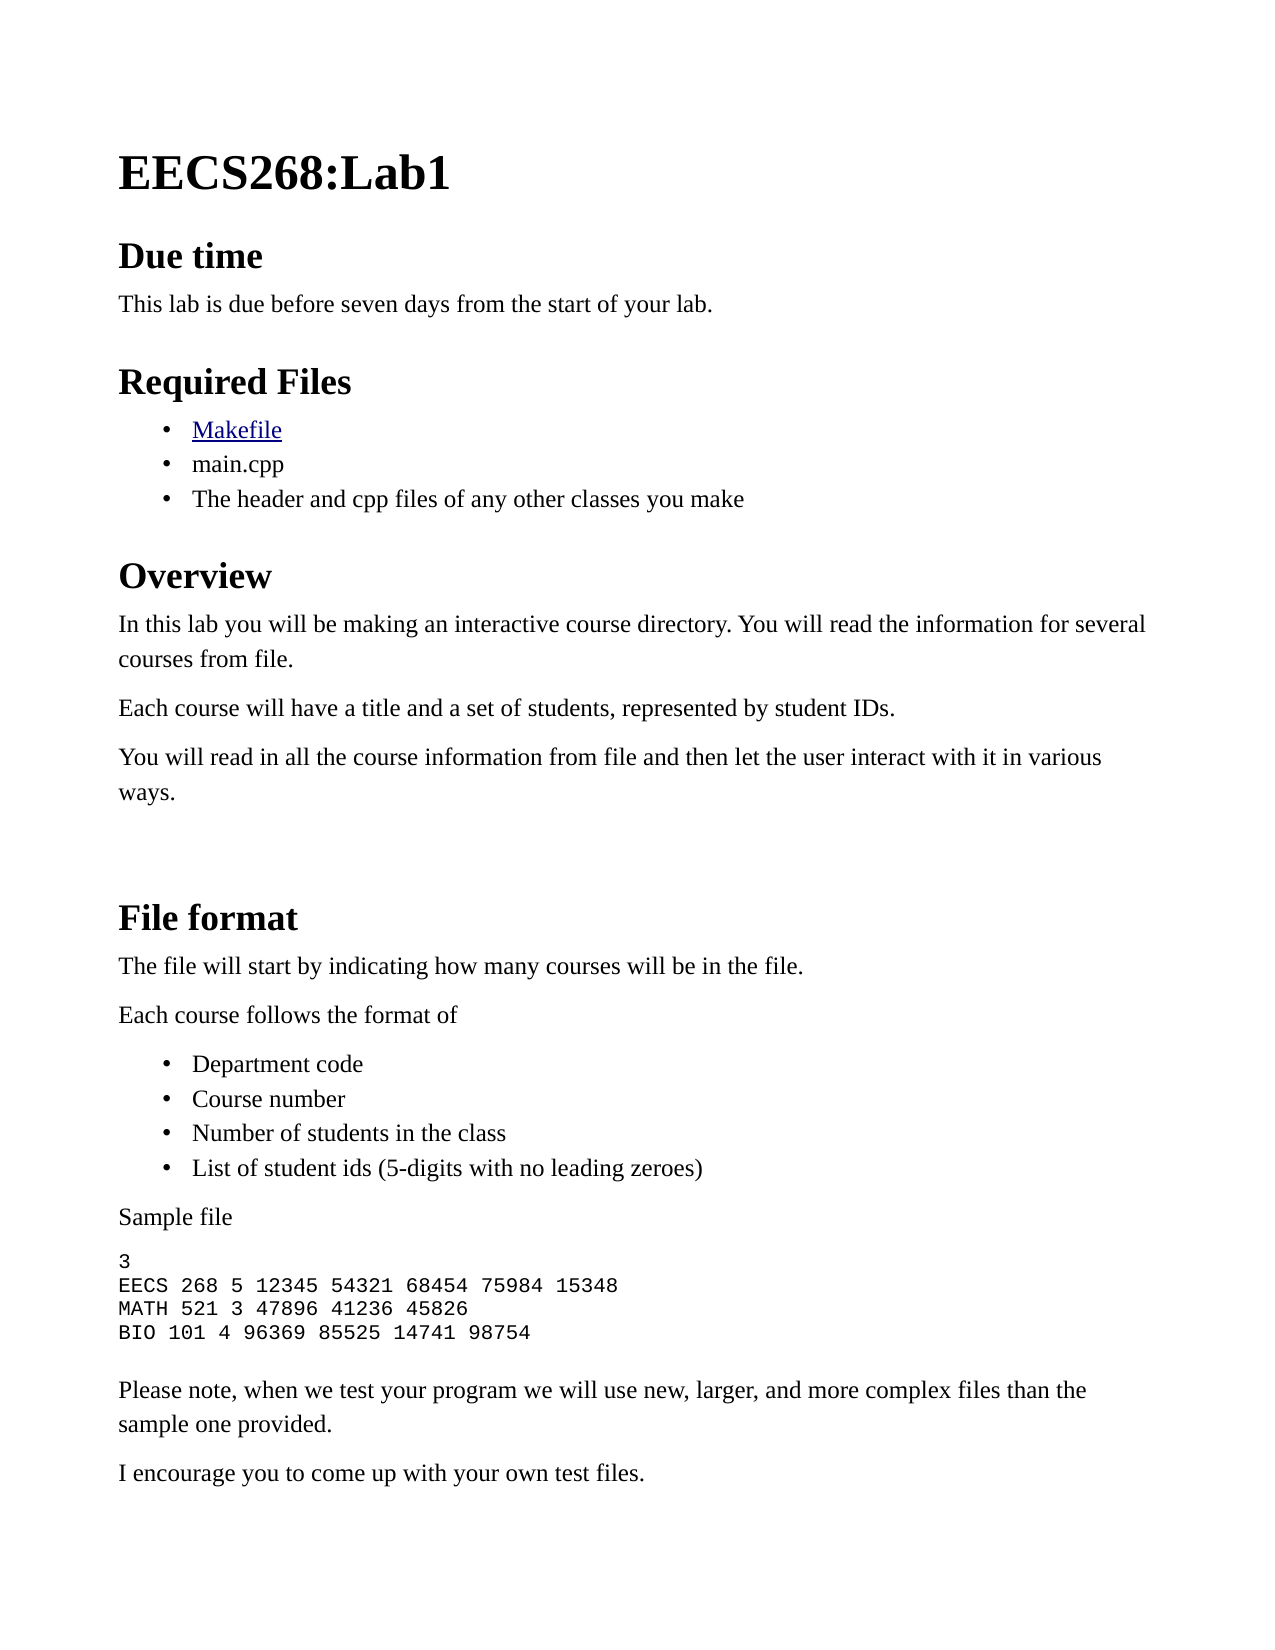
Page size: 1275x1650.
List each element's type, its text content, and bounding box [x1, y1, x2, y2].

subtitle EECS268:Lab1 [118, 143, 1157, 201]
text Each course will have a title and a set of students, represented by student IDs. [118, 693, 1157, 722]
list Department code [162, 1049, 1157, 1078]
subtitle Overview [118, 554, 1157, 597]
list The header and cpp files of any other classes you make [162, 484, 1157, 513]
text Please note, when we test your program we will use new, larger, and more complex files than the sample one provided. [118, 1375, 1157, 1438]
list Makefile [162, 415, 1157, 444]
text I encourage you to come up with your own test files. [118, 1458, 1157, 1487]
text BIO 101 4 96369 85525 14741 98754 [118, 1322, 1157, 1346]
text EECS 268 5 12345 54321 68454 75984 15348 [118, 1274, 1157, 1298]
list Number of students in the class [162, 1118, 1157, 1147]
text In this lab you will be making an interactive course directory. You will read the information for several courses from file. [118, 609, 1157, 673]
text Each course follows the format of [118, 1000, 1157, 1029]
text You will read in all the course information from file and then let the user interact with it in various ways. [118, 742, 1157, 805]
text Sample file [118, 1202, 1157, 1231]
list List of student ids (5-digits with no leading zeroes) [162, 1153, 1157, 1182]
text This lab is due before seven days from the start of your lab. [118, 289, 1157, 318]
subtitle Due time [118, 234, 1157, 277]
list main.cpp [162, 449, 1157, 478]
text MATH 521 3 47896 41236 45826 [118, 1298, 1157, 1322]
text 3 [118, 1251, 1157, 1274]
text The file will start by indicating how many courses will be in the file. [118, 951, 1157, 980]
list Course number [162, 1084, 1157, 1113]
subtitle Required Files [118, 359, 1157, 403]
subtitle File format [118, 896, 1157, 939]
